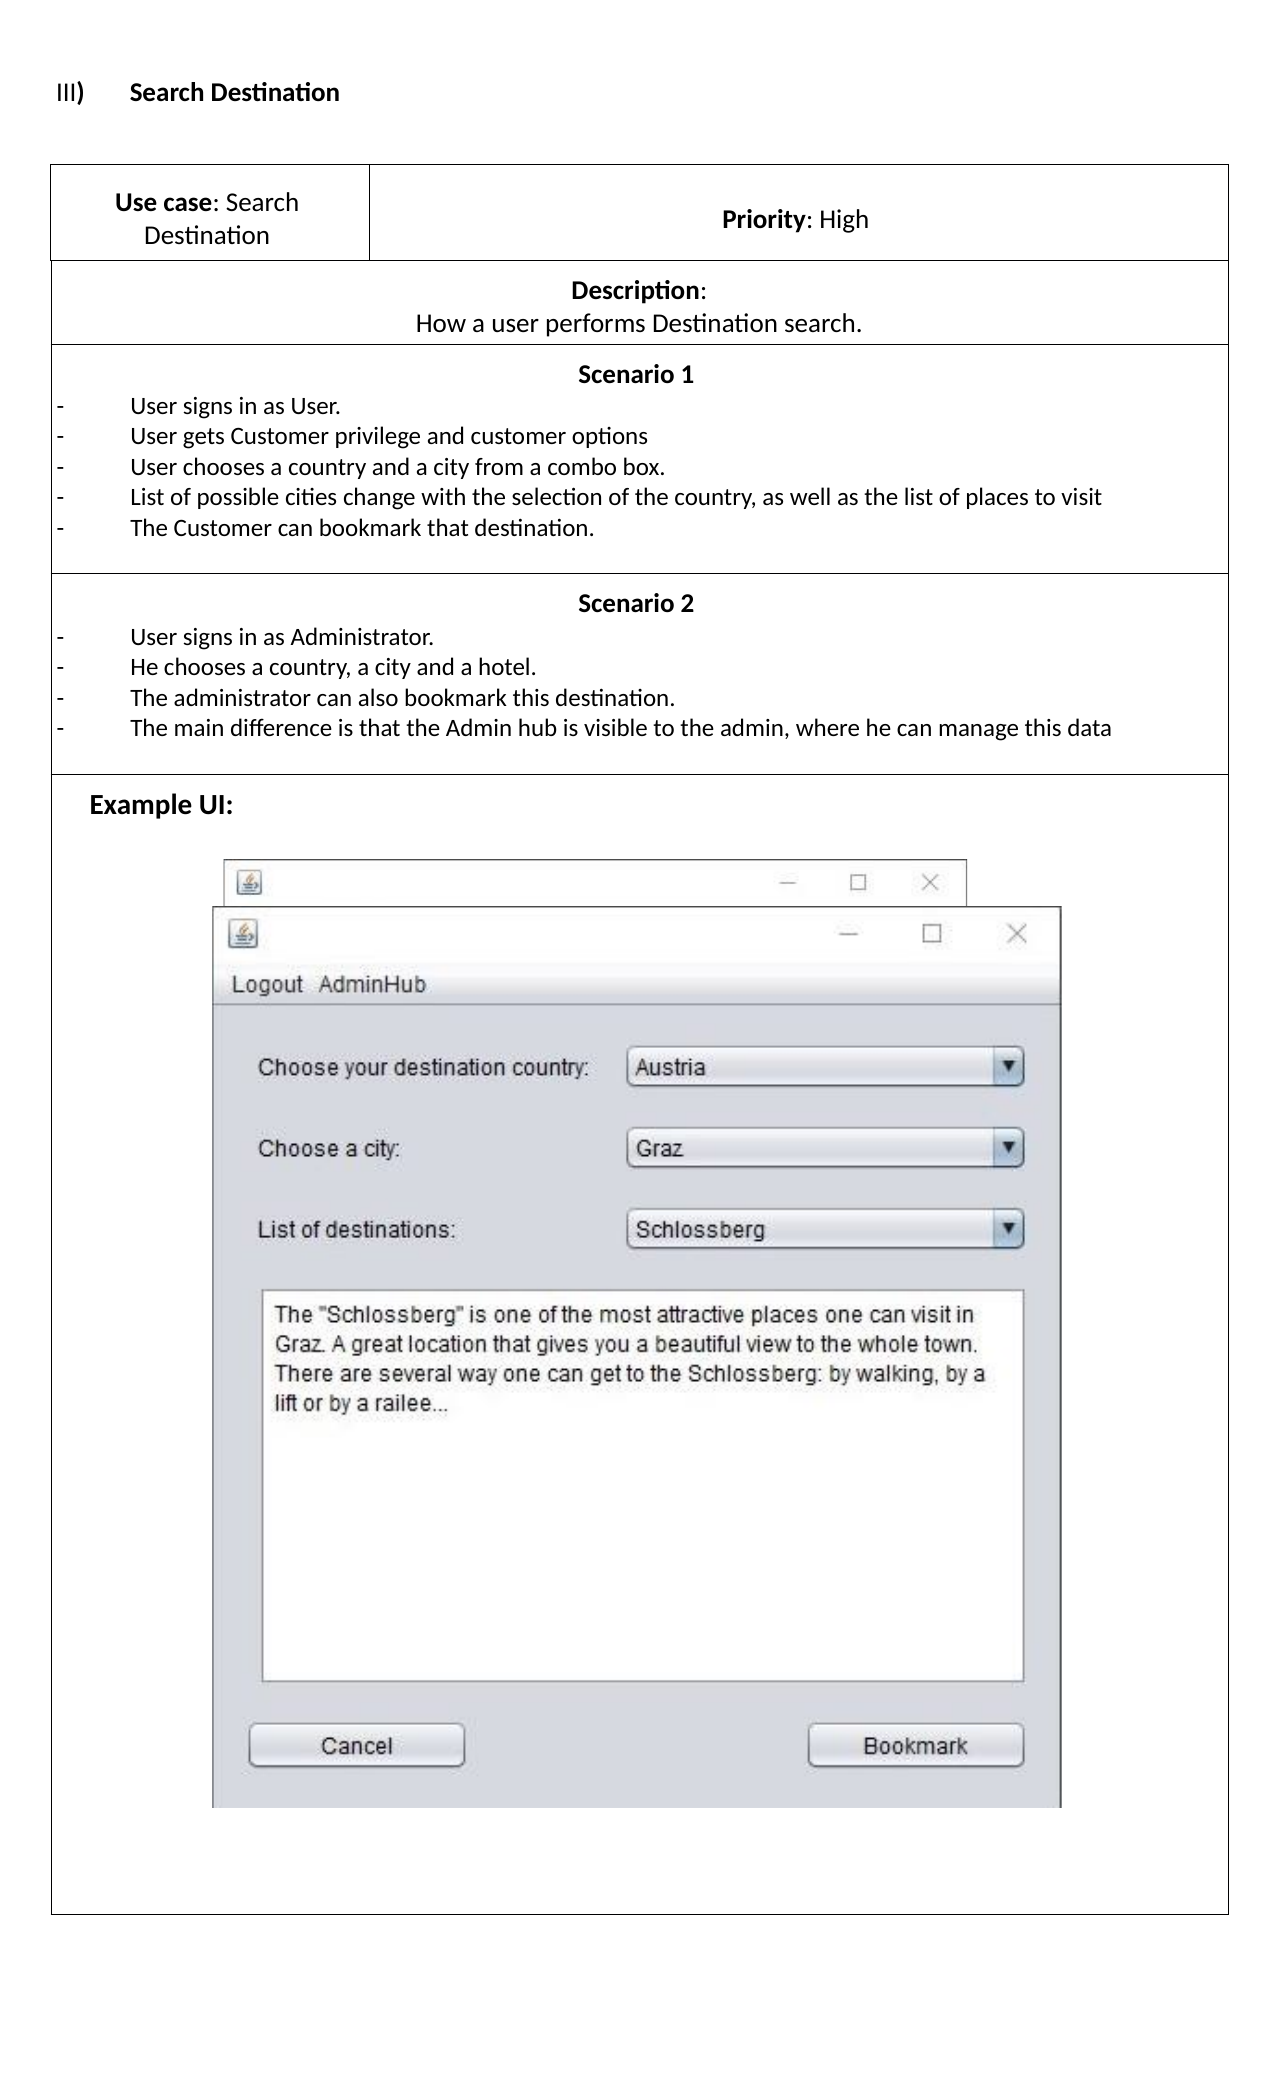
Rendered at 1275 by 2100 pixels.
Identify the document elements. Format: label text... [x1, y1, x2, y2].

table_cell Scenario 1 User signs in as User. User gets Customer privilege and customer options User chooses a country and a city from a combo box. List of possible cities change with the selection of the country, as well as the list of places to visit The Customer can bookmark that destination. [52, 345, 1228, 573]
table_cell Description: How a user performs Destination search. [52, 261, 1228, 344]
table_header Use case: Search Destination [51, 165, 369, 260]
table_cell Scenario 2 User signs in as Administrator. He chooses a country, a city and a hotel. The administrator can also bookmark this destination. The main difference is that the Admin hub is visible to the admin, where he can manage this data [52, 574, 1228, 774]
subtitle III) Search Destination [56, 75, 1252, 108]
table_cell Example UI: [52, 775, 1228, 1914]
table_header Priority: High [370, 165, 1228, 260]
